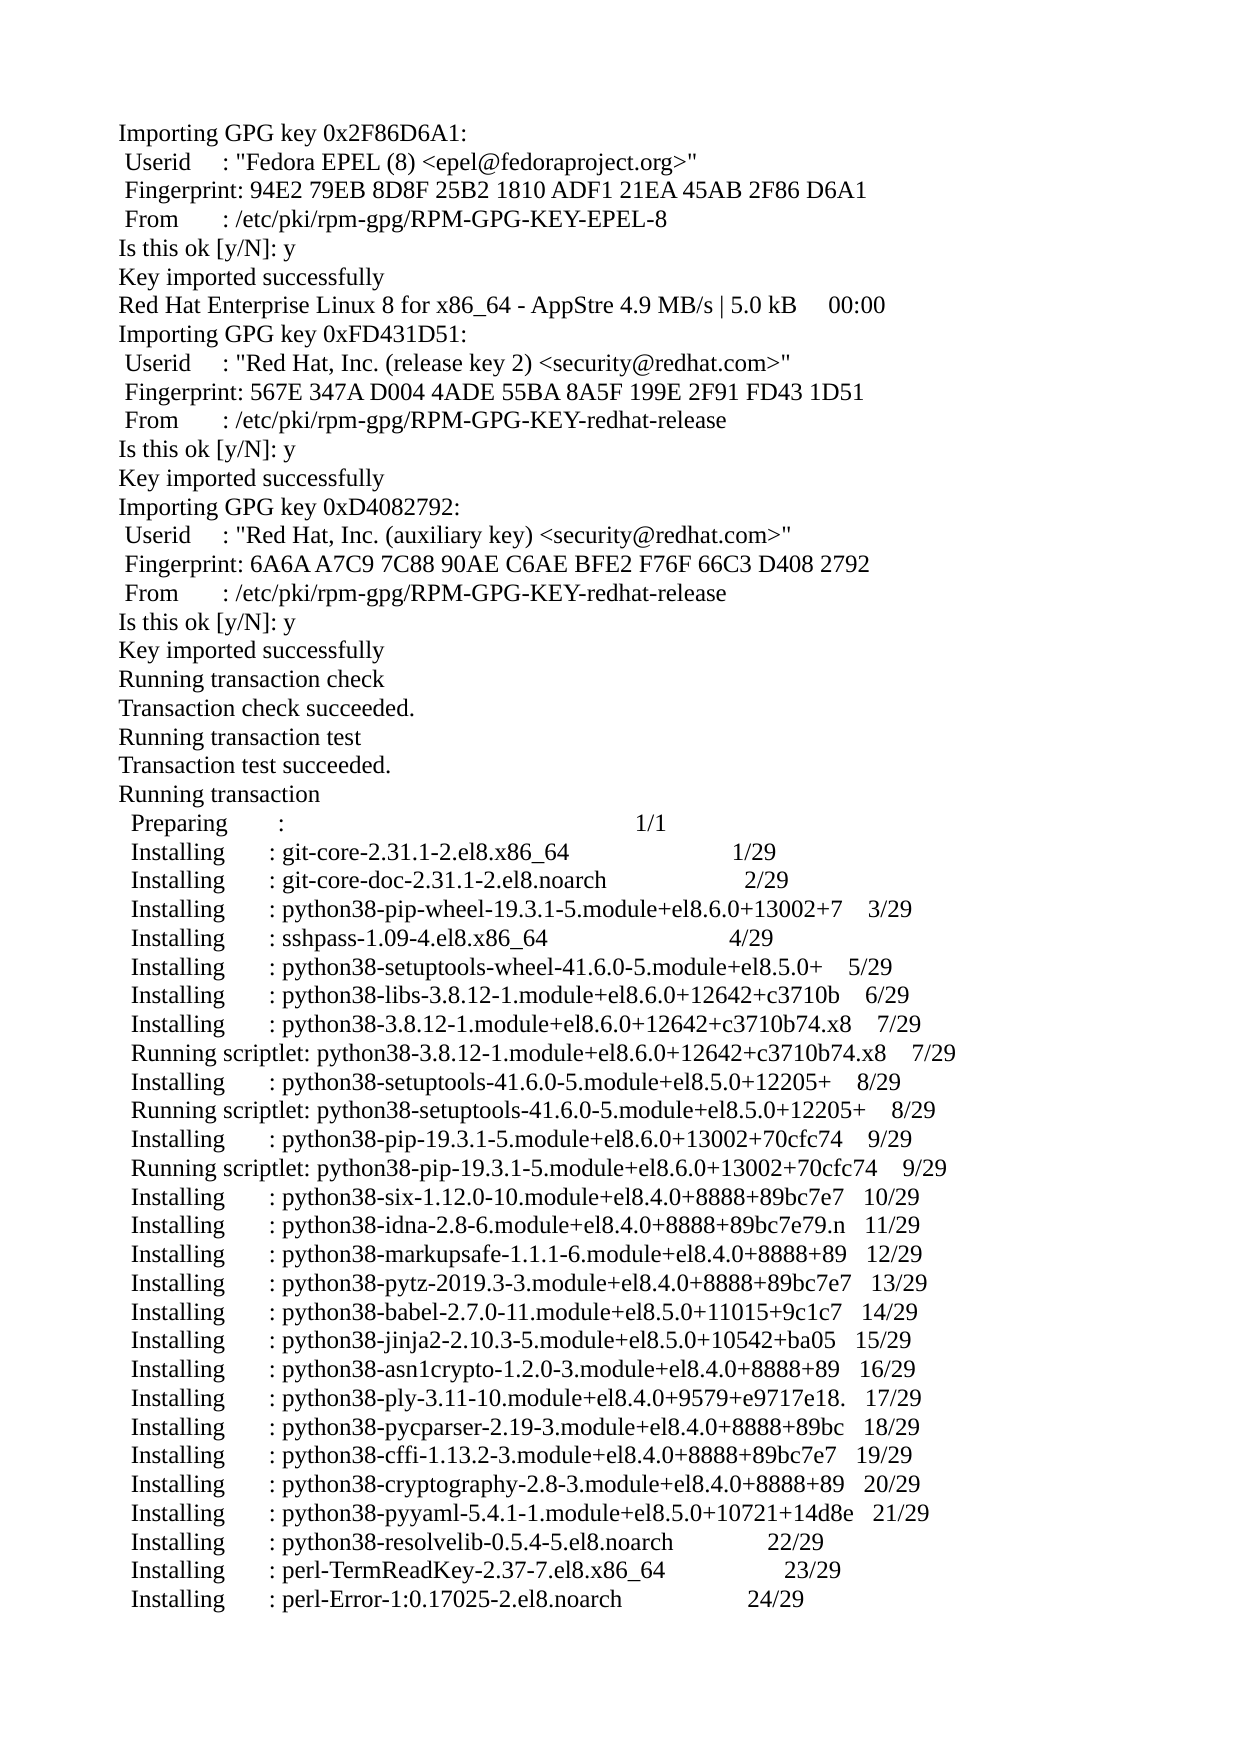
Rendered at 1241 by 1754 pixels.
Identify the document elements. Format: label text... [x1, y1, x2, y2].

text Installing : git-core-doc-2.31.1-2.el8.noarch 2/29 [118, 866, 1122, 894]
text Userid : "Fedora EPEL (8) <epel@fedoraproject.org>" [118, 147, 1122, 176]
text Installing : python38-jinja2-2.10.3-5.module+el8.5.0+10542+ba05 15/29 [118, 1326, 1122, 1354]
text Userid : "Red Hat, Inc. (auxiliary key) <security@redhat.com>" [118, 521, 1122, 549]
text Importing GPG key 0xFD431D51: [118, 319, 1122, 348]
text Fingerprint: 94E2 79EB 8D8F 25B2 1810 ADF1 21EA 45AB 2F86 D6A1 [118, 176, 1122, 204]
text Installing : python38-asn1crypto-1.2.0-3.module+el8.4.0+8888+89 16/29 [118, 1354, 1122, 1383]
text Installing : python38-six-1.12.0-10.module+el8.4.0+8888+89bc7e7 10/29 [118, 1182, 1122, 1211]
text Is this ok [y/N]: y [118, 233, 1122, 262]
text Installing : python38-ply-3.11-10.module+el8.4.0+9579+e9717e18. 17/29 [118, 1383, 1122, 1412]
text From : /etc/pki/rpm-gpg/RPM-GPG-KEY-redhat-release [118, 578, 1122, 607]
text Importing GPG key 0xD4082792: [118, 492, 1122, 521]
text From : /etc/pki/rpm-gpg/RPM-GPG-KEY-redhat-release [118, 406, 1122, 434]
text Installing : python38-setuptools-wheel-41.6.0-5.module+el8.5.0+ 5/29 [118, 952, 1122, 981]
text Running scriptlet: python38-setuptools-41.6.0-5.module+el8.5.0+12205+ 8/29 [118, 1096, 1122, 1124]
text Key imported successfully [118, 262, 1122, 291]
text Installing : python38-pytz-2019.3-3.module+el8.4.0+8888+89bc7e7 13/29 [118, 1268, 1122, 1297]
text Installing : sshpass-1.09-4.el8.x86_64 4/29 [118, 923, 1122, 952]
text Installing : python38-pip-wheel-19.3.1-5.module+el8.6.0+13002+7 3/29 [118, 894, 1122, 923]
text Key imported successfully [118, 463, 1122, 492]
text Transaction check succeeded. [118, 693, 1122, 722]
text Preparing : 1/1 [118, 808, 1122, 837]
text Installing : python38-idna-2.8-6.module+el8.4.0+8888+89bc7e79.n 11/29 [118, 1211, 1122, 1239]
text Running scriptlet: python38-pip-19.3.1-5.module+el8.6.0+13002+70cfc74 9/29 [118, 1153, 1122, 1182]
text Installing : python38-libs-3.8.12-1.module+el8.6.0+12642+c3710b 6/29 [118, 981, 1122, 1009]
text Installing : perl-TermReadKey-2.37-7.el8.x86_64 23/29 [118, 1556, 1122, 1584]
text Installing : perl-Error-1:0.17025-2.el8.noarch 24/29 [118, 1584, 1122, 1613]
text Transaction test succeeded. [118, 751, 1122, 779]
text Userid : "Red Hat, Inc. (release key 2) <security@redhat.com>" [118, 348, 1122, 377]
text Running transaction test [118, 722, 1122, 751]
text From : /etc/pki/rpm-gpg/RPM-GPG-KEY-EPEL-8 [118, 204, 1122, 233]
text Is this ok [y/N]: y [118, 434, 1122, 463]
text Importing GPG key 0x2F86D6A1: [118, 118, 1122, 147]
text Installing : python38-resolvelib-0.5.4-5.el8.noarch 22/29 [118, 1527, 1122, 1556]
text Fingerprint: 567E 347A D004 4ADE 55BA 8A5F 199E 2F91 FD43 1D51 [118, 377, 1122, 406]
text Running scriptlet: python38-3.8.12-1.module+el8.6.0+12642+c3710b74.x8 7/29 [118, 1038, 1122, 1067]
text Installing : git-core-2.31.1-2.el8.x86_64 1/29 [118, 837, 1122, 866]
text Running transaction check [118, 664, 1122, 693]
text Installing : python38-markupsafe-1.1.1-6.module+el8.4.0+8888+89 12/29 [118, 1239, 1122, 1268]
text Running transaction [118, 779, 1122, 808]
text Installing : python38-pycparser-2.19-3.module+el8.4.0+8888+89bc 18/29 [118, 1412, 1122, 1441]
text Key imported successfully [118, 636, 1122, 664]
text Installing : python38-cffi-1.13.2-3.module+el8.4.0+8888+89bc7e7 19/29 [118, 1441, 1122, 1469]
text Red Hat Enterprise Linux 8 for x86_64 - AppStre 4.9 MB/s | 5.0 kB 00:00 [118, 291, 1122, 319]
text Installing : python38-setuptools-41.6.0-5.module+el8.5.0+12205+ 8/29 [118, 1067, 1122, 1096]
text Installing : python38-cryptography-2.8-3.module+el8.4.0+8888+89 20/29 [118, 1469, 1122, 1498]
text Installing : python38-babel-2.7.0-11.module+el8.5.0+11015+9c1c7 14/29 [118, 1297, 1122, 1326]
text Fingerprint: 6A6A A7C9 7C88 90AE C6AE BFE2 F76F 66C3 D408 2792 [118, 549, 1122, 578]
text Is this ok [y/N]: y [118, 607, 1122, 636]
text Installing : python38-3.8.12-1.module+el8.6.0+12642+c3710b74.x8 7/29 [118, 1009, 1122, 1038]
text Installing : python38-pip-19.3.1-5.module+el8.6.0+13002+70cfc74 9/29 [118, 1124, 1122, 1153]
text Installing : python38-pyyaml-5.4.1-1.module+el8.5.0+10721+14d8e 21/29 [118, 1498, 1122, 1527]
